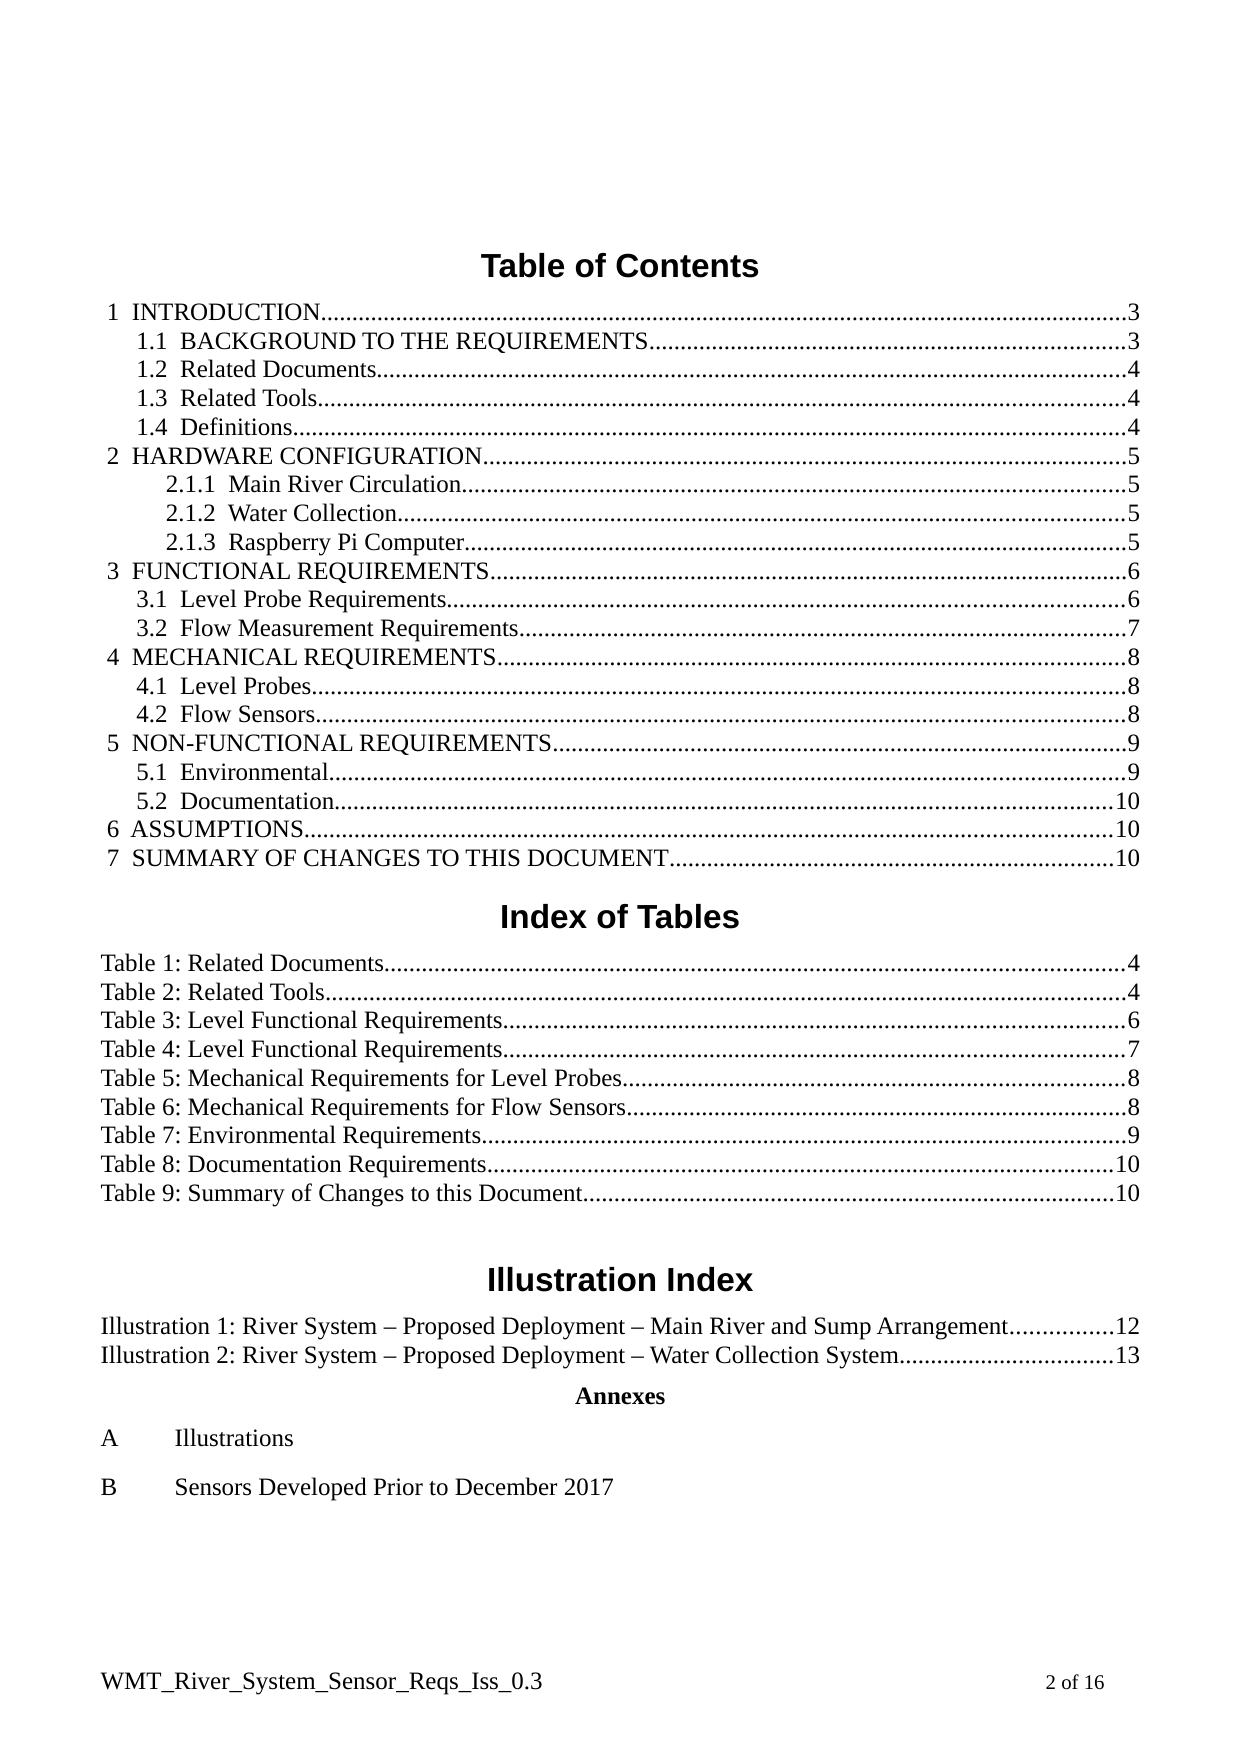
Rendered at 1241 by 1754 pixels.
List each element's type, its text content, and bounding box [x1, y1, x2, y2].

text Table 3: Level Functional Requirements 6 [100, 1006, 1140, 1034]
text 1.3 Related Tools 4 [130, 383, 1140, 412]
text 2 HARDWARE CONFIGURATION 5 [100, 441, 1140, 469]
text Table 7: Environmental Requirements 9 [100, 1121, 1140, 1149]
text Table 9: Summary of Changes to this Document 10 [100, 1178, 1140, 1207]
text 4.2 Flow Sensors 8 [130, 699, 1140, 728]
text Table 6: Mechanical Requirements for Flow Sensors 8 [100, 1092, 1140, 1121]
text 5.2 Documentation 10 [130, 786, 1140, 814]
text Illustration 1: River System – Proposed Deployment – Main River and Sump Arrangement 12 [100, 1311, 1140, 1340]
subtitle Table of Contents [100, 246, 1140, 284]
text 4 MECHANICAL REQUIREMENTS 8 [100, 642, 1140, 671]
text 4.1 Level Probes 8 [130, 671, 1140, 699]
text Table 1: Related Documents 4 [100, 948, 1140, 977]
text 7 SUMMARY OF CHANGES TO THIS DOCUMENT 10 [100, 843, 1140, 872]
subtitle Illustration Index [100, 1261, 1140, 1299]
text 5.1 Environmental 9 [130, 757, 1140, 786]
text 2.1.1 Main River Circulation 5 [159, 469, 1140, 498]
subtitle Index of Tables [100, 897, 1140, 936]
text 3.2 Flow Measurement Requirements 7 [130, 613, 1140, 642]
text 3 FUNCTIONAL REQUIREMENTS 6 [100, 556, 1140, 584]
text Table 2: Related Tools 4 [100, 977, 1140, 1006]
text Annexes [100, 1381, 1140, 1410]
text B Sensors Developed Prior to December 2017 [100, 1472, 1140, 1501]
text 6 ASSUMPTIONS 10 [100, 814, 1140, 843]
text 2.1.3 Raspberry Pi Computer 5 [159, 527, 1140, 556]
text 1.4 Definitions 4 [130, 412, 1140, 441]
text Table 5: Mechanical Requirements for Level Probes 8 [100, 1063, 1140, 1092]
text A Illustrations [100, 1423, 1140, 1451]
text Table 4: Level Functional Requirements 7 [100, 1034, 1140, 1063]
text 3.1 Level Probe Requirements 6 [130, 584, 1140, 613]
text 5 NON-FUNCTIONAL REQUIREMENTS 9 [100, 728, 1140, 757]
text 1.1 BACKGROUND TO THE REQUIREMENTS 3 [130, 326, 1140, 354]
text 1.2 Related Documents 4 [130, 354, 1140, 383]
text Table 8: Documentation Requirements 10 [100, 1149, 1140, 1178]
text 2.1.2 Water Collection 5 [159, 498, 1140, 527]
text 1 INTRODUCTION 3 [100, 297, 1140, 326]
text Illustration 2: River System – Proposed Deployment – Water Collection System 13 [100, 1340, 1140, 1369]
